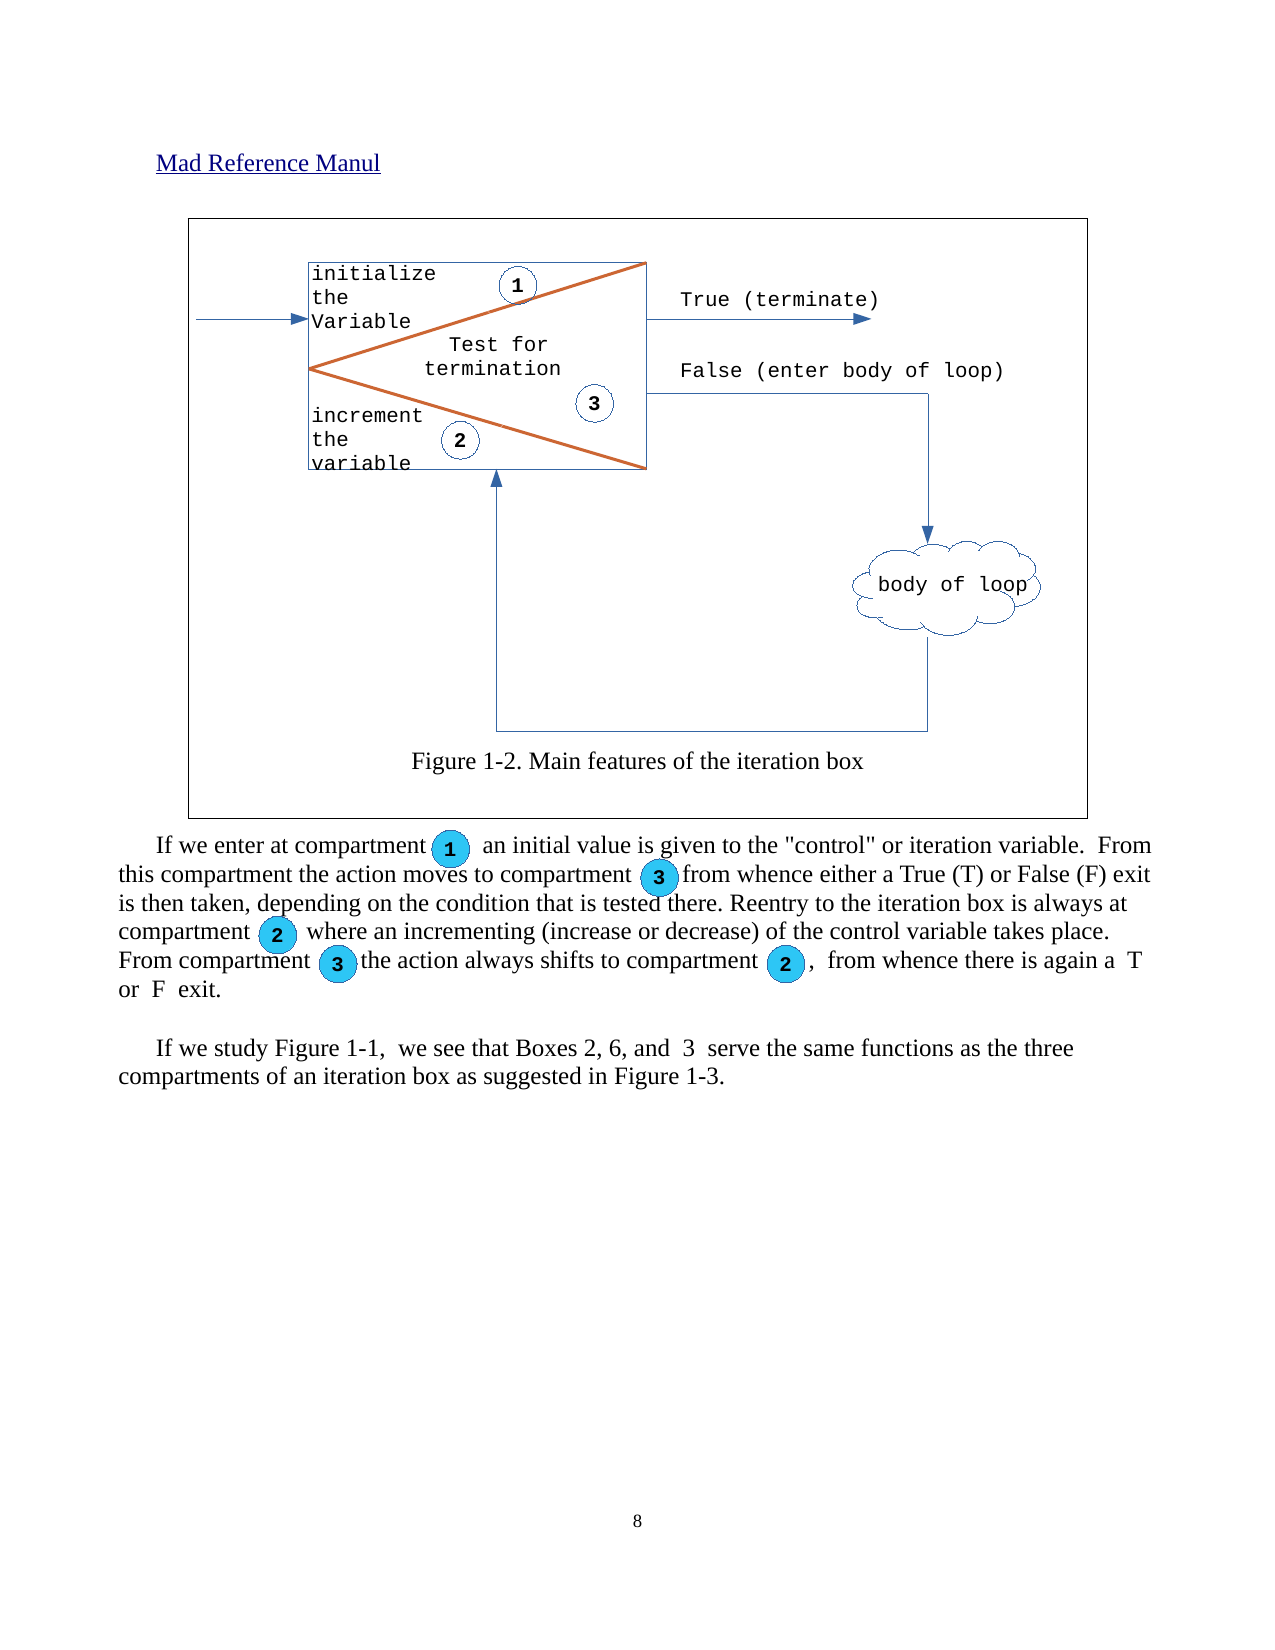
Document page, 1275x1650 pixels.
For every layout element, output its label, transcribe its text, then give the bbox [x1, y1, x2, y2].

text If we study Figure 1-1, we see that Boxes 2, 6, and 3 serve the same functions as the three compartments of an iteration box as suggested in Figure 1-3. [118, 1033, 1157, 1090]
text Figure 1-2. Main features of the iteration box [196, 746, 1078, 775]
text If we enter at compartment an initial value is given to the "control" or iteration variable. From this compartment the action moves to compartment from whence either a True (T) or False (F) exit is then taken, depending on the condition that is tested there. Reentry to the iteration box is always at compartment where an incrementing (increase or decrease) of the control variable takes place. From compartment the action always shifts to compartment , from whence there is again a T or F exit. [118, 206, 1157, 1003]
